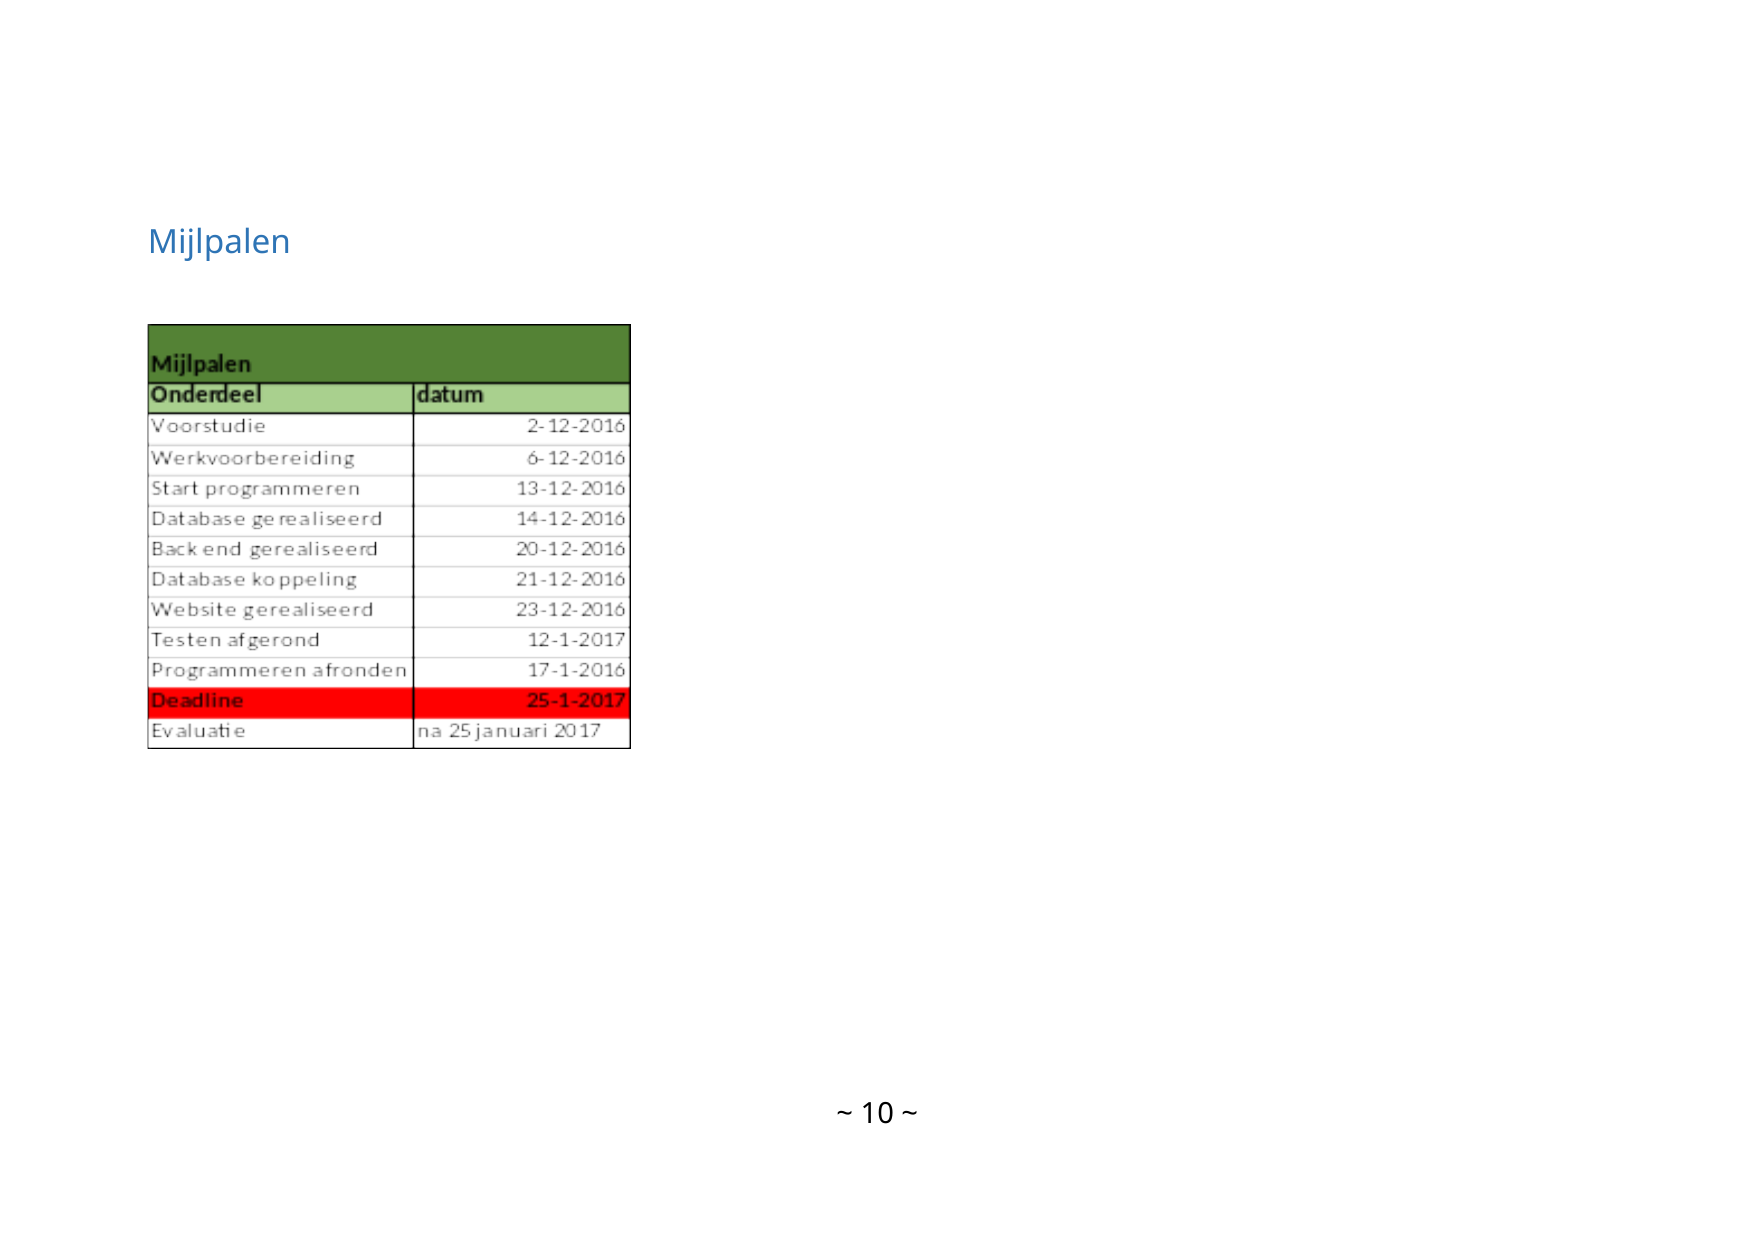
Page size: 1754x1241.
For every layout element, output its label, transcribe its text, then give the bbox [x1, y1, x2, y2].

subtitle Mijlpalen [148, 217, 1606, 263]
